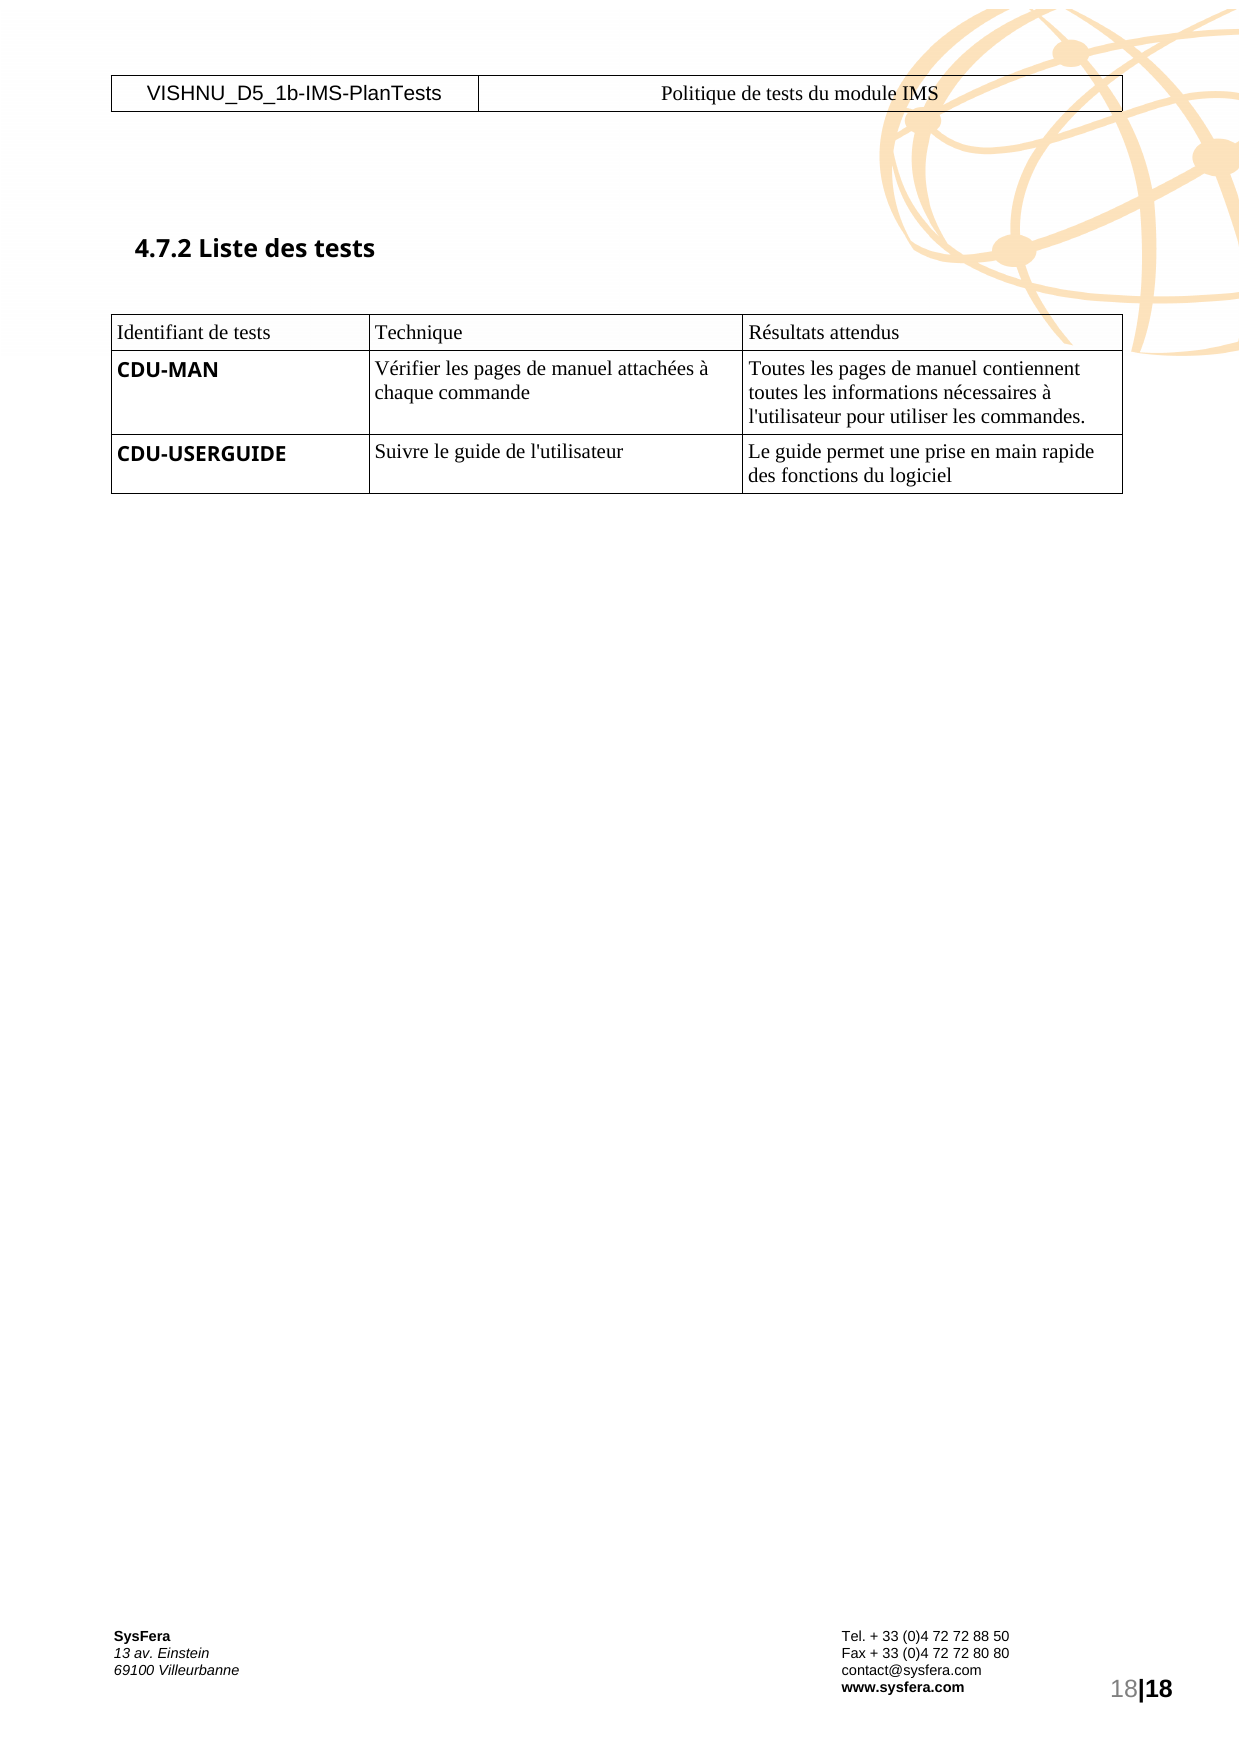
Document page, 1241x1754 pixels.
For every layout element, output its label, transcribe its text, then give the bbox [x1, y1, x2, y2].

picture [370, 351, 742, 356]
picture [1, 9, 1239, 356]
picture [370, 315, 742, 350]
table_cell Le guide permet une prise en main rapide des fonctions du logiciel [743, 435, 1122, 493]
table_cell CDU-MAN [112, 357, 369, 433]
picture [112, 351, 369, 356]
picture [743, 315, 1122, 350]
picture [112, 315, 369, 350]
table_cell Suivre le guide de l'utilisateur [370, 435, 742, 493]
table_cell CDU-USERGUIDE [112, 435, 369, 493]
table_cell Toutes les pages de manuel contiennent toutes les informations nécessaires à l'utilisateur pour utiliser les commandes. [743, 357, 1122, 433]
picture [743, 351, 1122, 356]
table_cell Vérifier les pages de manuel attachées à chaque commande [370, 357, 742, 433]
